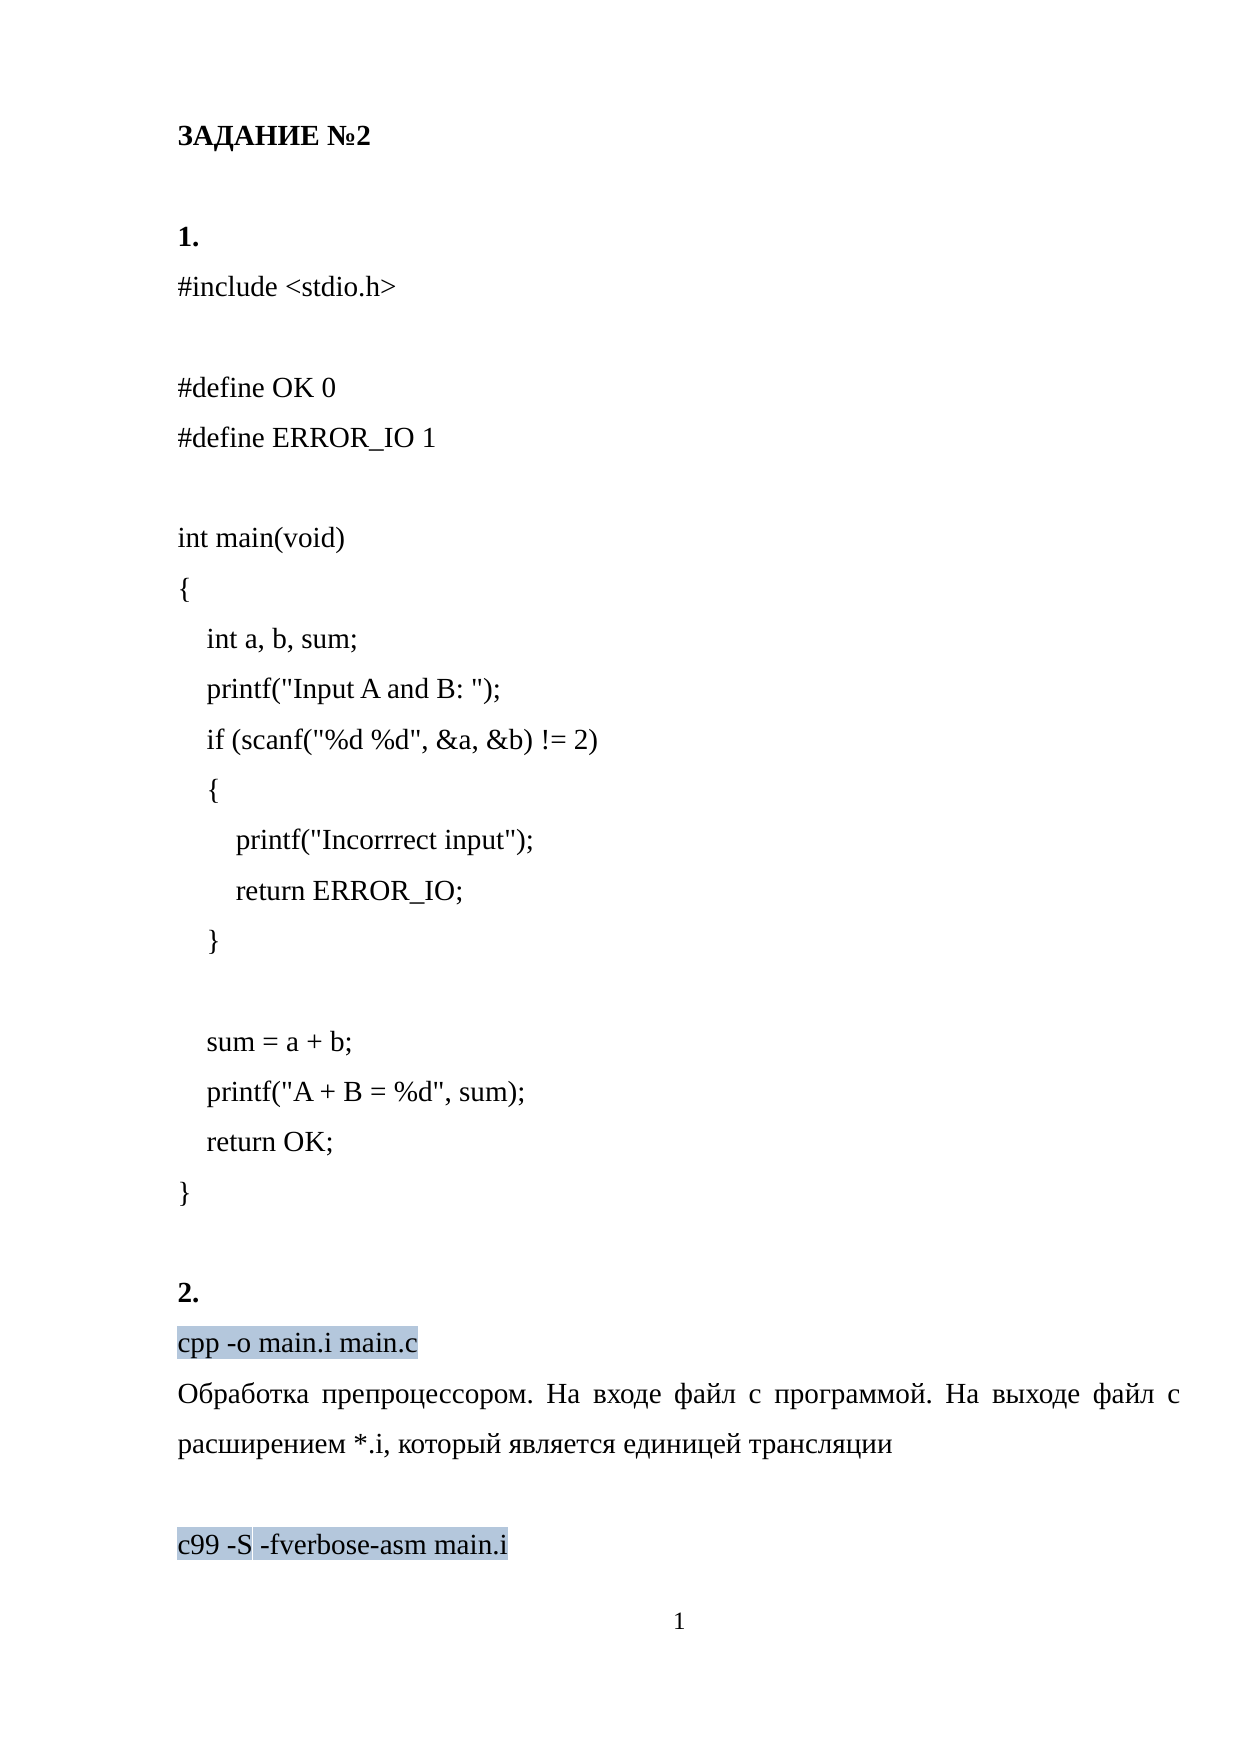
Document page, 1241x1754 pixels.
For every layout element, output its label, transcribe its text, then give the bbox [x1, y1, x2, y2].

text #include <stdio.h> [177, 269, 1181, 303]
text #define ERROR_IO 1 [177, 420, 1181, 453]
text printf("Input A and B: "); [177, 672, 1181, 705]
text return OK; [177, 1124, 1181, 1158]
text #define OK 0 [177, 370, 1181, 403]
text 2. [177, 1275, 1181, 1309]
text } [177, 923, 1181, 957]
text } [177, 1175, 1181, 1208]
text Обработка препроцессором. На входе файл с программой. На выходе файл с расширением *.i, который является единицей трансляции [177, 1376, 1181, 1460]
text int a, b, sum; [177, 621, 1181, 655]
text sum = a + b; [177, 1024, 1181, 1057]
text printf("Incorrrect input"); [177, 822, 1181, 856]
text return ERROR_IO; [177, 873, 1181, 906]
text int main(void) [177, 521, 1181, 554]
text { [177, 571, 1181, 604]
text cpp -o main.i main.c [177, 1326, 1181, 1359]
text 1. [177, 219, 1181, 252]
text ЗАДАНИЕ №2 [177, 118, 1181, 152]
text printf("A + B = %d", sum); [177, 1074, 1181, 1108]
text if (scanf("%d %d", &a, &b) != 2) [177, 722, 1181, 755]
text { [177, 772, 1181, 806]
text c99 -S -fverbose-asm main.i [177, 1527, 1181, 1560]
